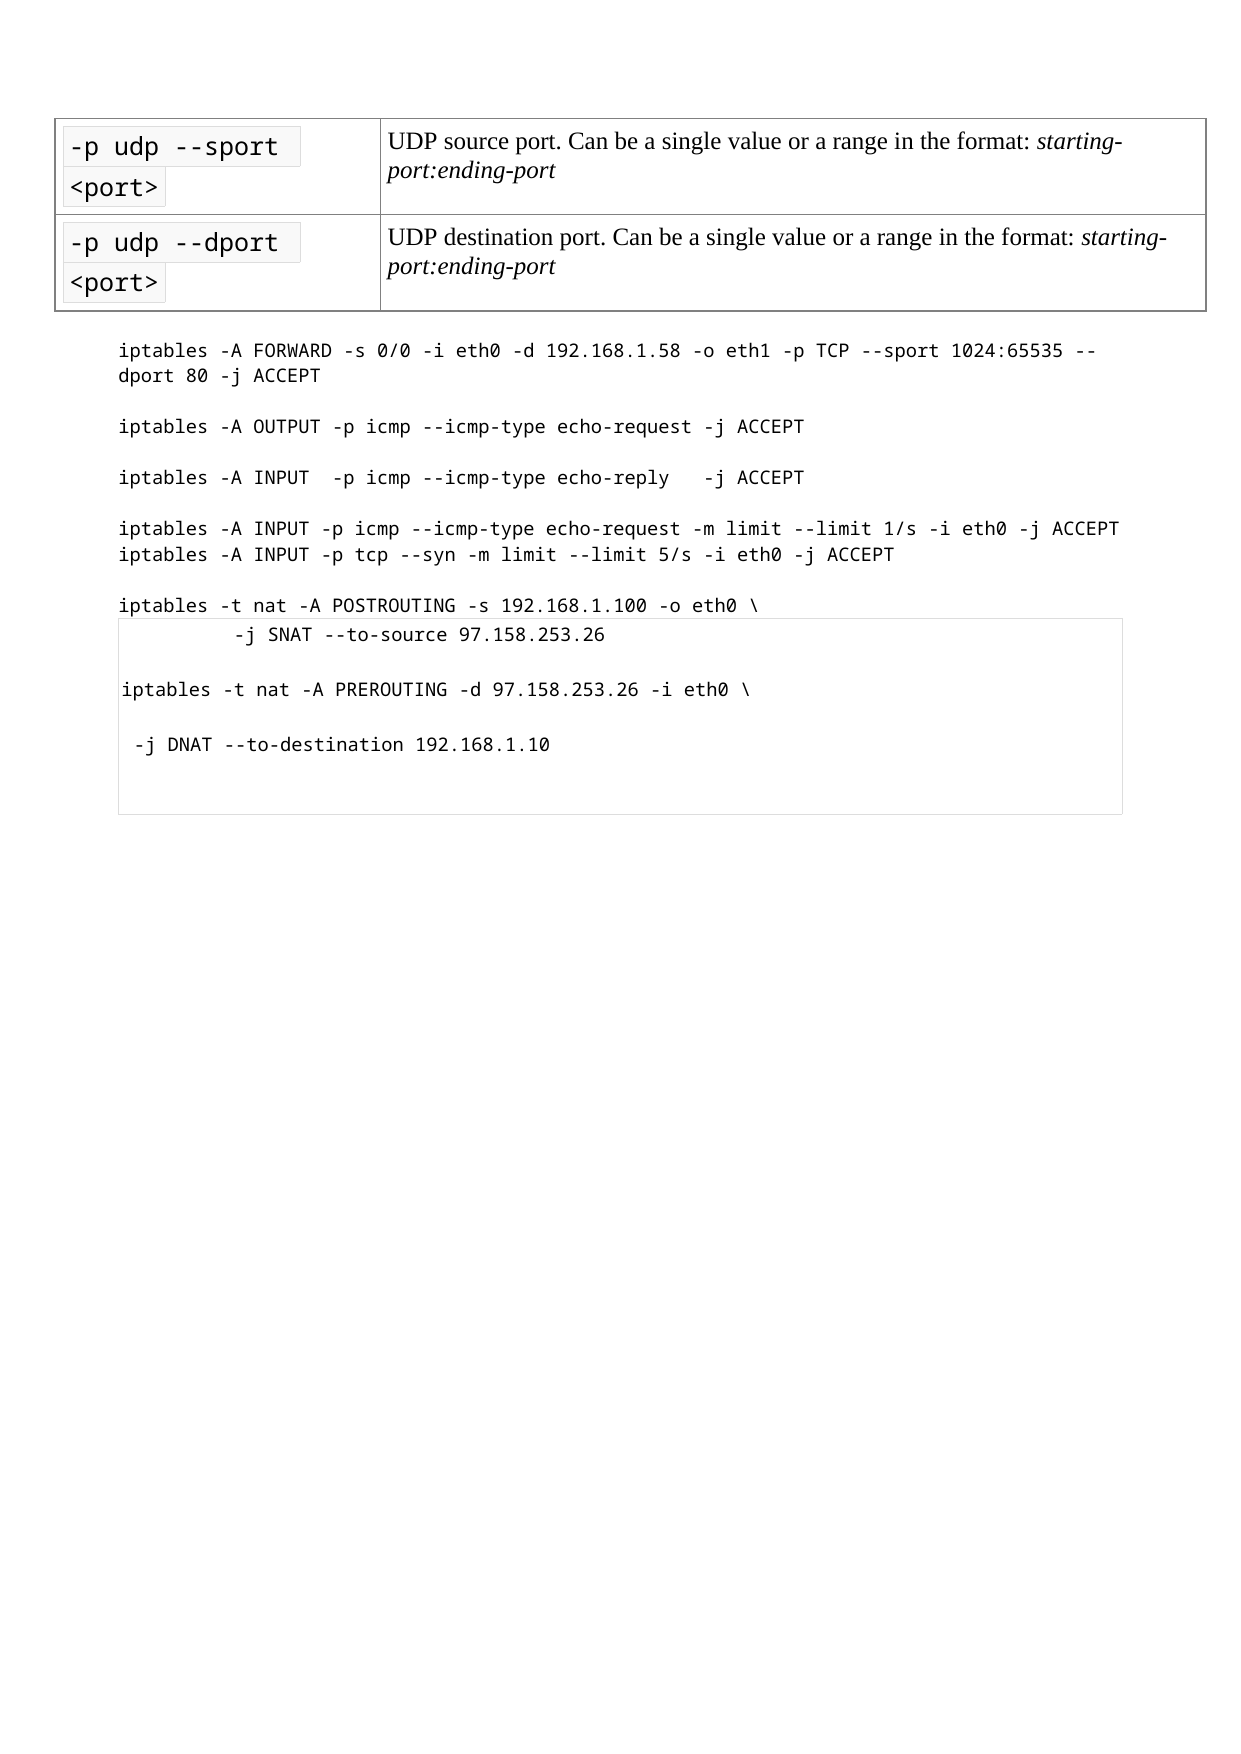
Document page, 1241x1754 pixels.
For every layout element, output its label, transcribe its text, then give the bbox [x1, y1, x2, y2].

text -j SNAT --to-source 97.158.253.26 [119, 619, 1122, 647]
table_cell UDP source port. Can be a single value or a range in the format: starting-port:ending-port [381, 119, 1205, 214]
text iptables -t nat -A PREROUTING -d 97.158.253.26 -i eth0 \ [119, 674, 1122, 702]
text iptables -A INPUT -p icmp --icmp-type echo-request -m limit --limit 1/s -i eth0 -j ACCEPT [118, 516, 1122, 541]
text iptables -t nat -A POSTROUTING -s 192.168.1.100 -o eth0 \ [118, 592, 1122, 618]
text -j DNAT --to-destination 192.168.1.10 [119, 729, 1122, 758]
table_cell UDP destination port. Can be a single value or a range in the format: starting-port:ending-port [381, 215, 1205, 310]
text iptables -A OUTPUT -p icmp --icmp-type echo-request -j ACCEPT [118, 414, 1122, 439]
text iptables -A FORWARD -s 0/0 -i eth0 -d 192.168.1.58 -o eth1 -p TCP --sport 1024:65535 --dport 80 -j ACCEPT [118, 337, 1122, 388]
text iptables -A INPUT -p tcp --syn -m limit --limit 5/s -i eth0 -j ACCEPT [118, 541, 1122, 567]
table_cell -p udp --sport <port> [56, 119, 380, 214]
table_cell -p udp --dport <port> [56, 215, 380, 310]
text iptables -A INPUT -p icmp --icmp-type echo-reply -j ACCEPT [118, 465, 1122, 490]
